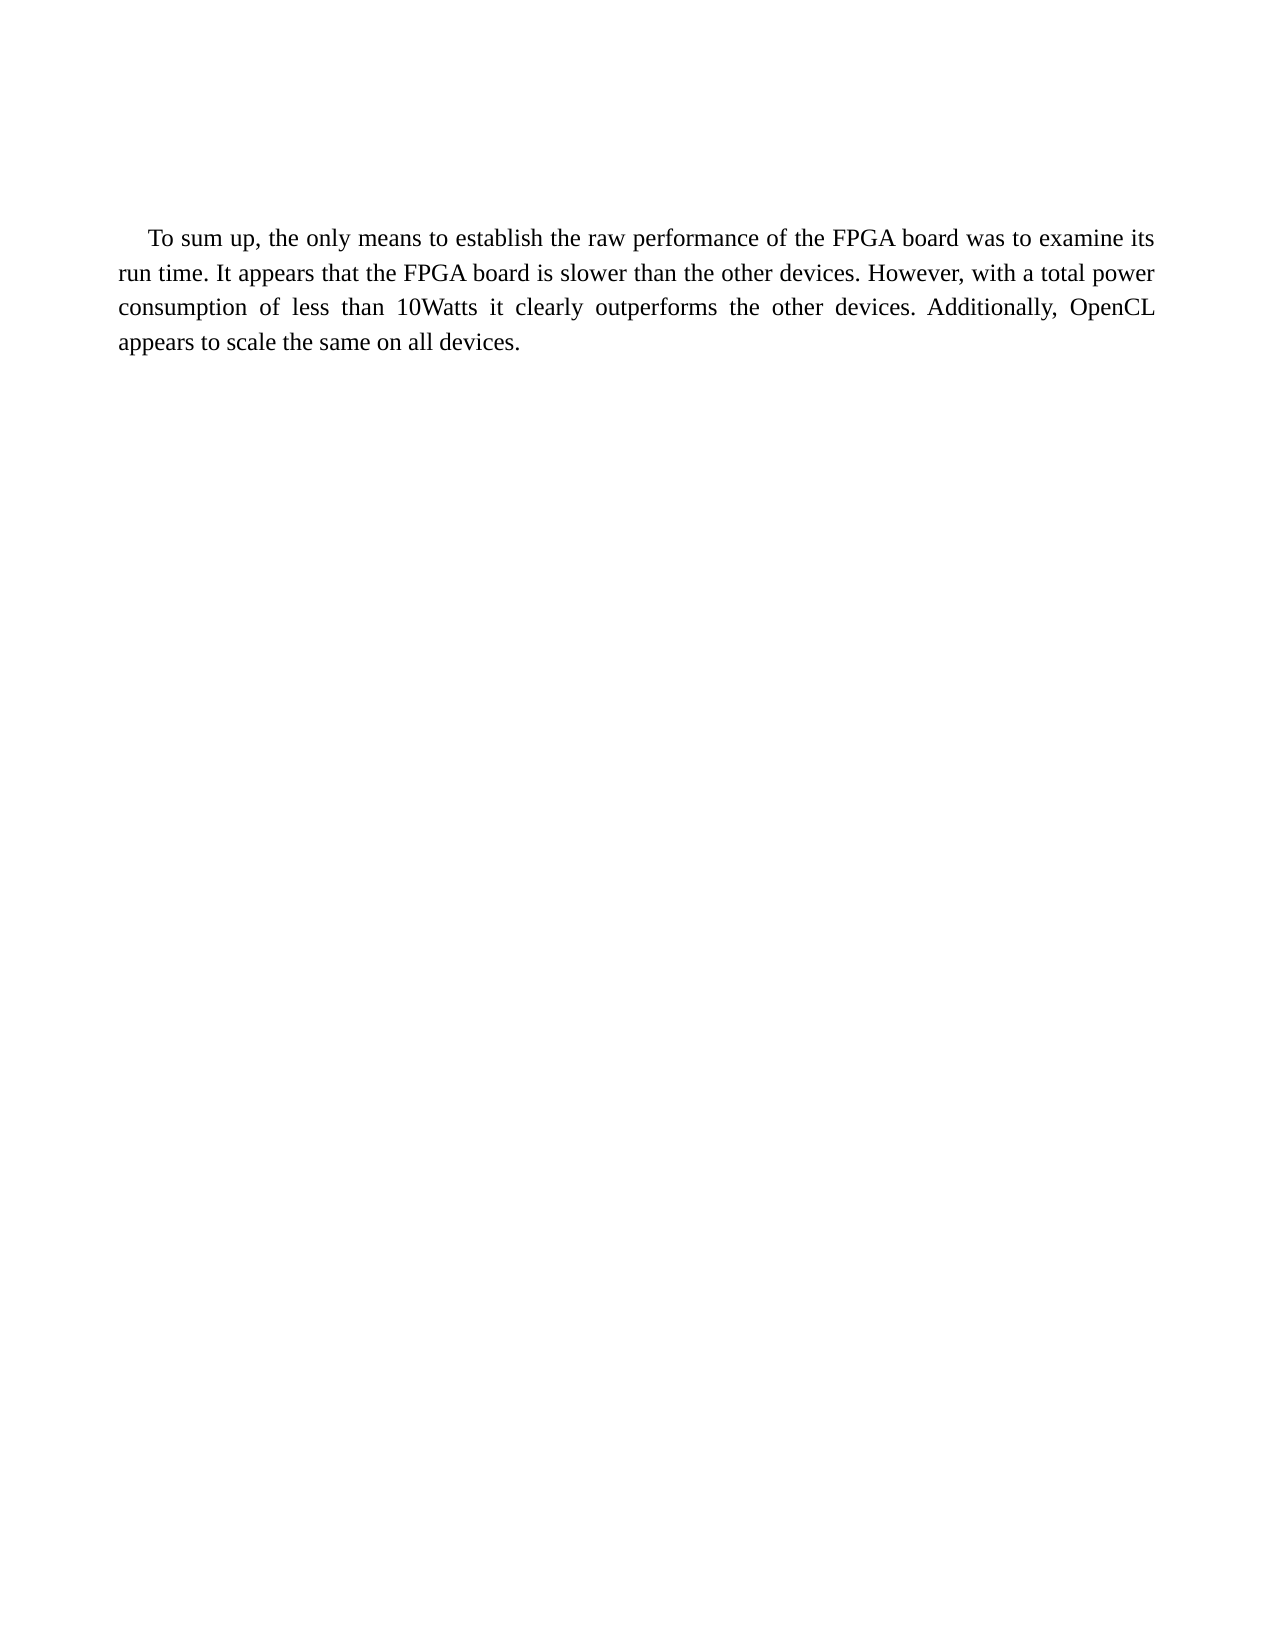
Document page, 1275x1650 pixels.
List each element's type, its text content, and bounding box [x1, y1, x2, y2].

text To sum up, the only means to establish the raw performance of the FPGA board was to examine its run time. It appears that the FPGA board is slower than the other devices. However, with a total power consumption of less than 10Watts it clearly outperforms the other devices. Additionally, OpenCL appears to scale the same on all devices. [118, 223, 1157, 355]
